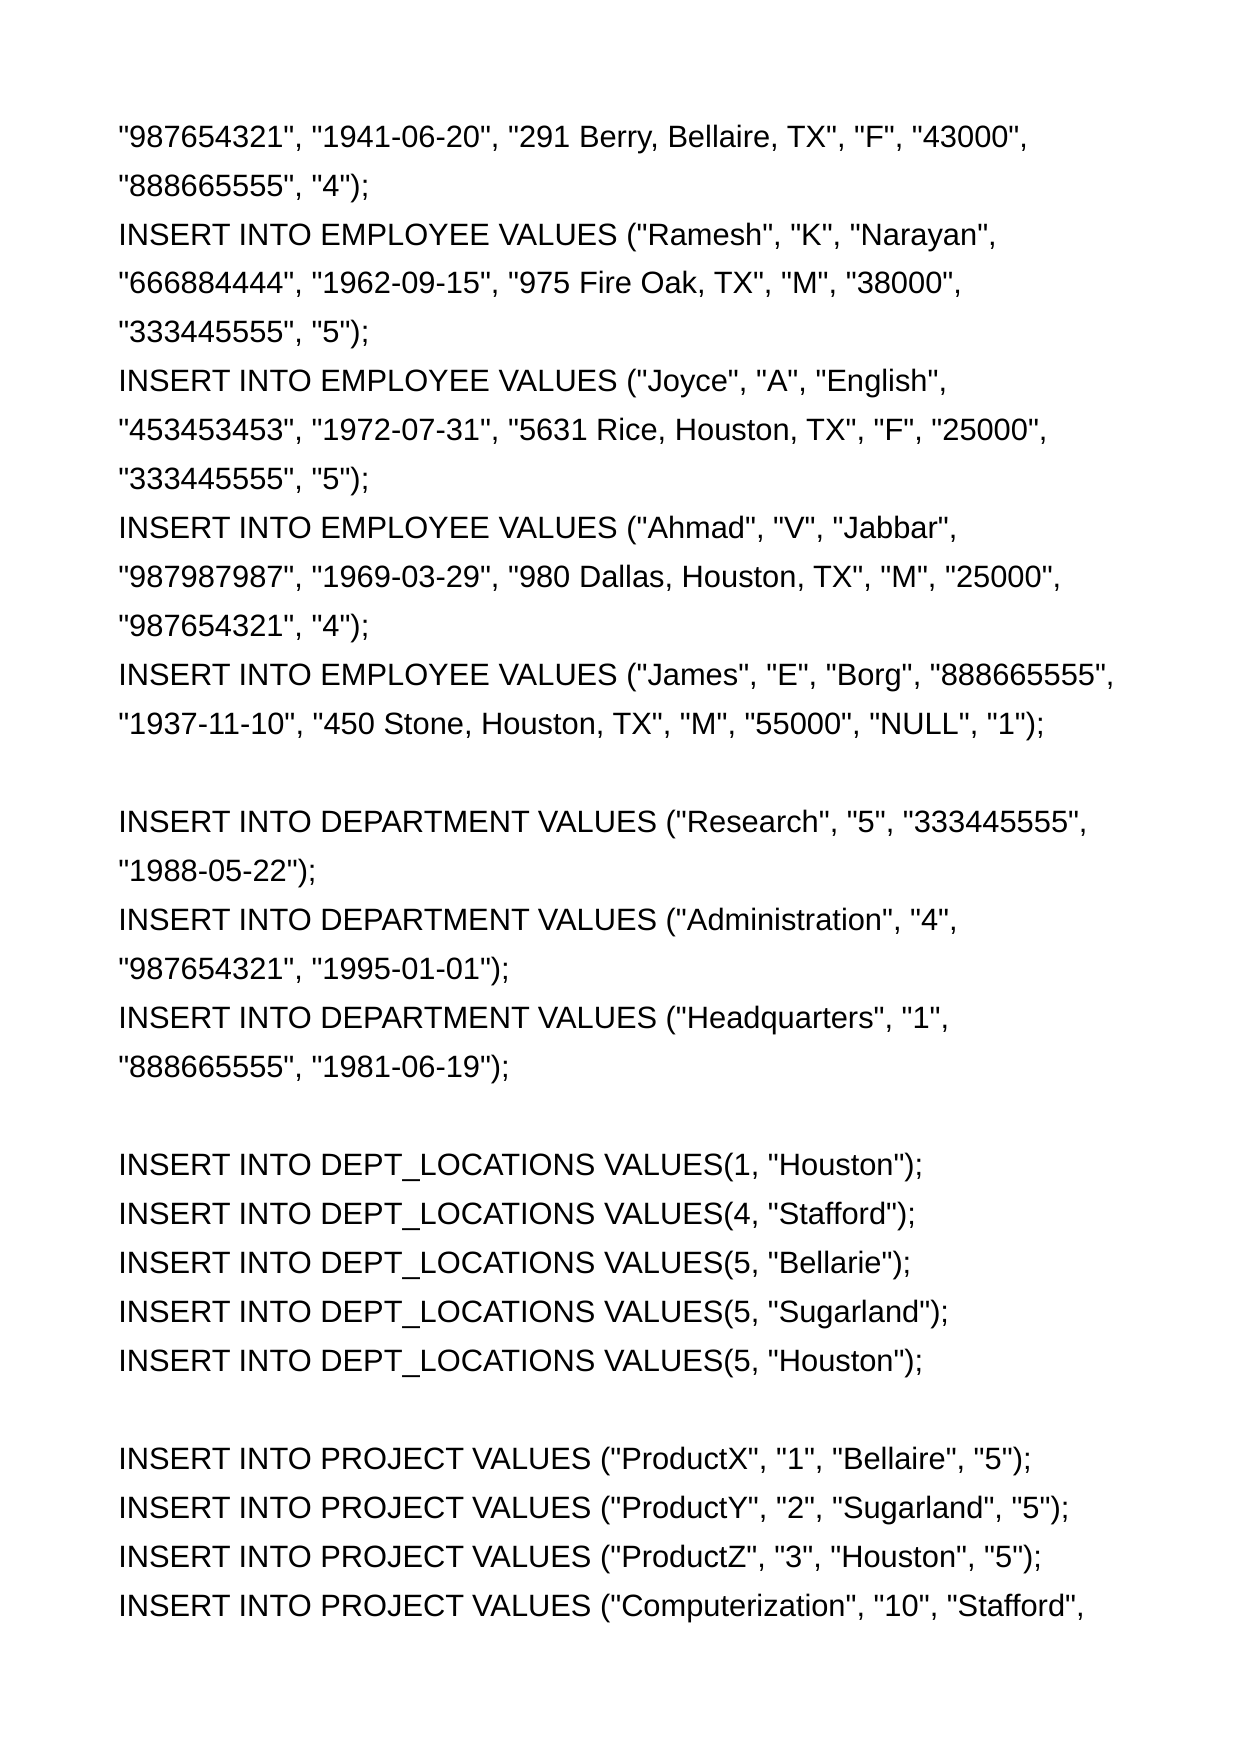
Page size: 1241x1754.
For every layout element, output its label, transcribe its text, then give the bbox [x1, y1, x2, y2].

text INSERT INTO EMPLOYEE VALUES ("Joyce", "A", "English", "453453453", "1972-07-31", "5631 Rice, Houston, TX", "F", "25000", "333445555", "5"); [118, 363, 1122, 496]
text INSERT INTO DEPT_LOCATIONS VALUES(5, "Bellarie"); [118, 1244, 1122, 1280]
text INSERT INTO DEPARTMENT VALUES ("Headquarters", "1", "888665555", "1981-06-19"); [118, 999, 1122, 1084]
text INSERT INTO EMPLOYEE VALUES ("James", "E", "Borg", "888665555", "1937-11-10", "450 Stone, Houston, TX", "M", "55000", "NULL", "1"); [118, 657, 1122, 741]
text INSERT INTO EMPLOYEE VALUES ("Ramesh", "K", "Narayan", "666884444", "1962-09-15", "975 Fire Oak, TX", "M", "38000", "333445555", "5"); [118, 216, 1122, 349]
text INSERT INTO DEPARTMENT VALUES ("Administration", "4", "987654321", "1995-01-01"); [118, 902, 1122, 986]
text INSERT INTO PROJECT VALUES ("Computerization", "10", "Stafford", [118, 1587, 1122, 1623]
text INSERT INTO PROJECT VALUES ("ProductX", "1", "Bellaire", "5"); [118, 1440, 1122, 1476]
text INSERT INTO PROJECT VALUES ("ProductY", "2", "Sugarland", "5"); [118, 1489, 1122, 1525]
text INSERT INTO PROJECT VALUES ("ProductZ", "3", "Houston", "5"); [118, 1538, 1122, 1574]
text INSERT INTO DEPARTMENT VALUES ("Research", "5", "333445555", "1988-05-22"); [118, 804, 1122, 888]
text "987654321", "1941-06-20", "291 Berry, Bellaire, TX", "F", "43000", "888665555", "4"); [118, 118, 1122, 203]
text INSERT INTO DEPT_LOCATIONS VALUES(5, "Sugarland"); [118, 1293, 1122, 1329]
text INSERT INTO DEPT_LOCATIONS VALUES(4, "Stafford"); [118, 1195, 1122, 1231]
text INSERT INTO DEPT_LOCATIONS VALUES(5, "Houston"); [118, 1342, 1122, 1378]
text INSERT INTO EMPLOYEE VALUES ("Ahmad", "V", "Jabbar", "987987987", "1969-03-29", "980 Dallas, Houston, TX", "M", "25000", "987654321", "4"); [118, 510, 1122, 643]
text INSERT INTO DEPT_LOCATIONS VALUES(1, "Houston"); [118, 1146, 1122, 1182]
